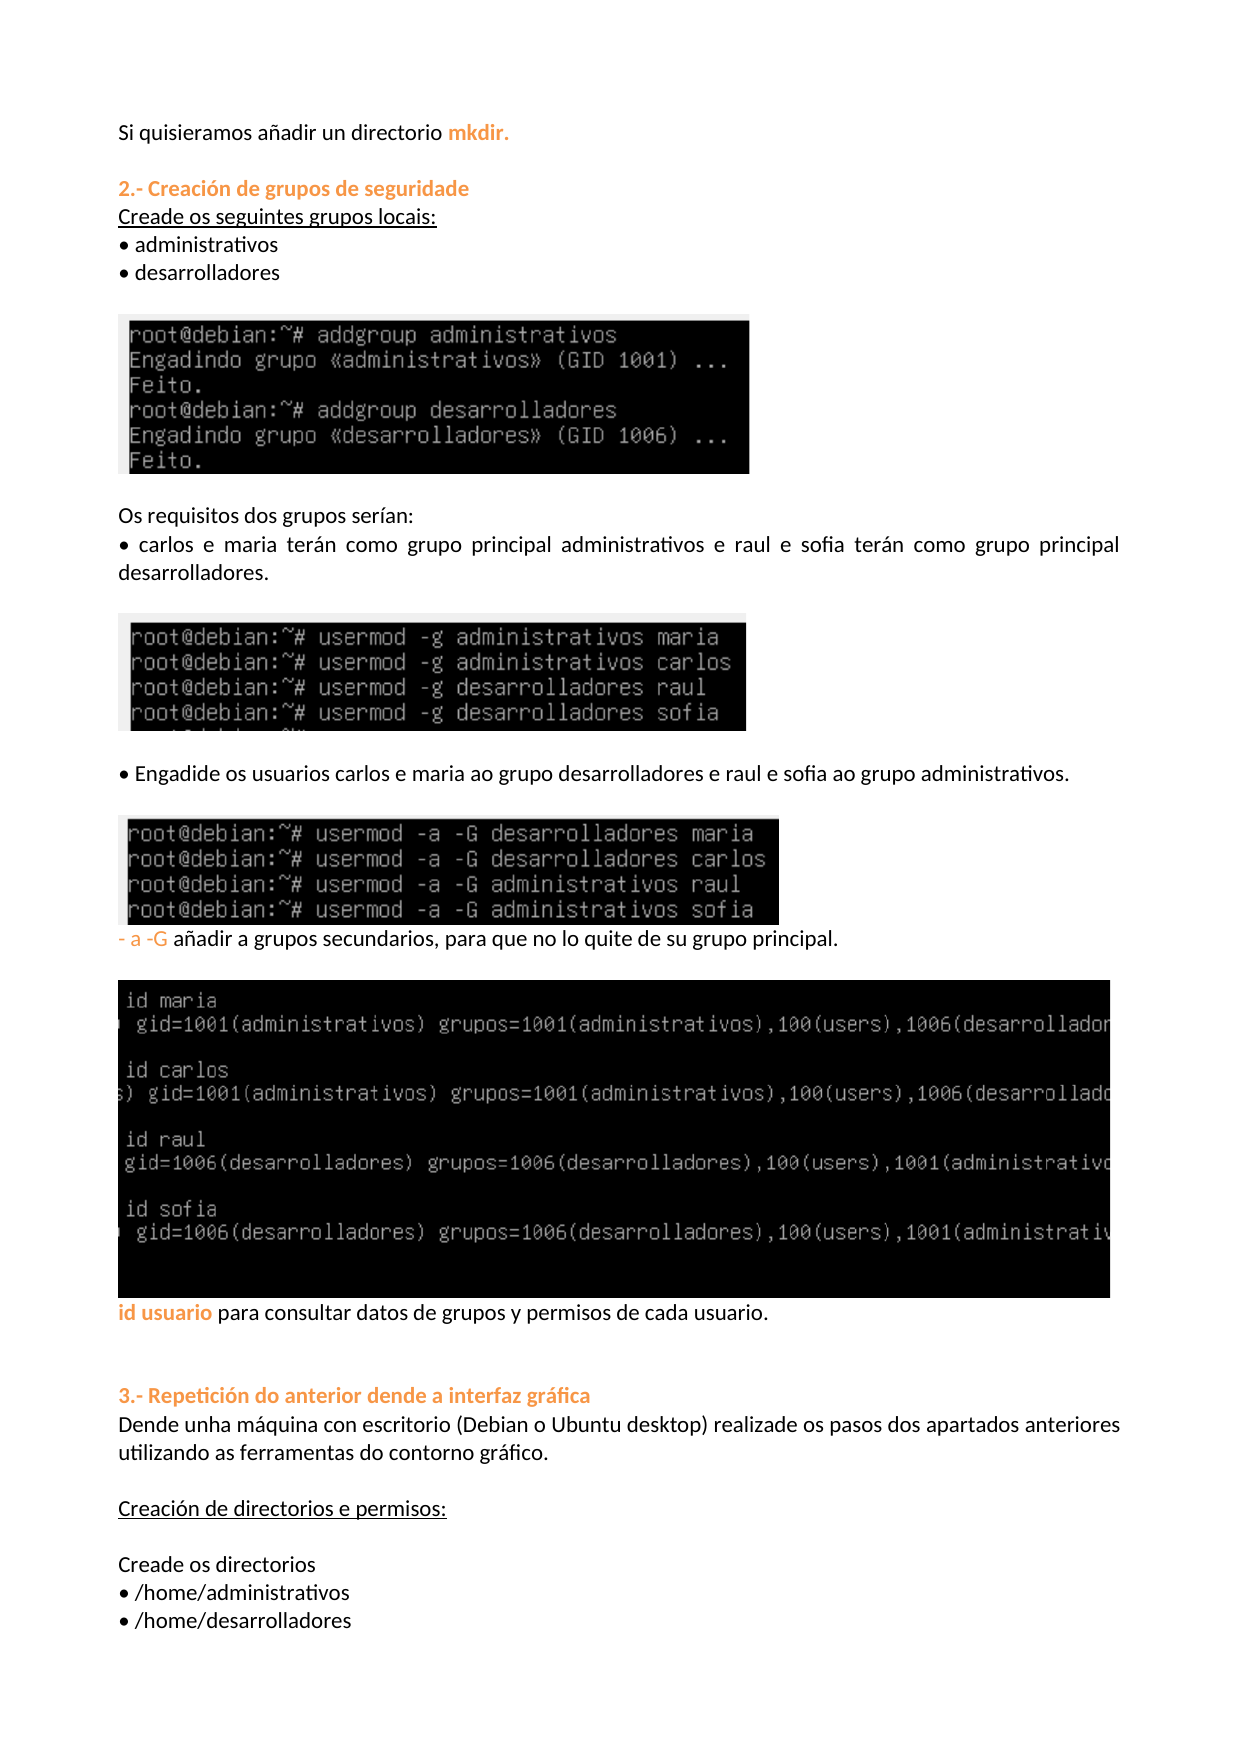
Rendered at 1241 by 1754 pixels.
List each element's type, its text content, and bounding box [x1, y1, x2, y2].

text 3.- Repetición do anterior dende a interfaz gráfica [118, 1382, 1122, 1410]
text • carlos e maria terán como grupo principal administrativos e raul e sofia terán como grupo principal desarrolladores. [118, 530, 1122, 586]
text • /home/desarrolladores [118, 1606, 1122, 1634]
text • administrativos [118, 230, 1122, 258]
text Creade os directorios [118, 1550, 1122, 1578]
text Creación de directorios e permisos: [118, 1494, 1122, 1522]
text 2.- Creación de grupos de seguridade [118, 174, 1122, 202]
text Creade os seguintes grupos locais: [118, 202, 1122, 230]
text - a -G añadir a grupos secundarios, para que no lo quite de su grupo principal. [118, 924, 1122, 952]
text • Engadide os usuarios carlos e maria ao grupo desarrolladores e raul e sofia ao grupo administrativos. [118, 759, 1122, 787]
text id usuario para consultar datos de grupos y permisos de cada usuario. [118, 1298, 1122, 1326]
text Dende unha máquina con escritorio (Debian o Ubuntu desktop) realizade os pasos dos apartados anteriores utilizando as ferramentas do contorno gráfico. [118, 1410, 1122, 1466]
text Os requisitos dos grupos serían: [118, 502, 1122, 530]
text • desarrolladores [118, 258, 1122, 286]
text • /home/administrativos [118, 1578, 1122, 1606]
text Si quisieramos añadir un directorio mkdir. [118, 118, 1122, 146]
